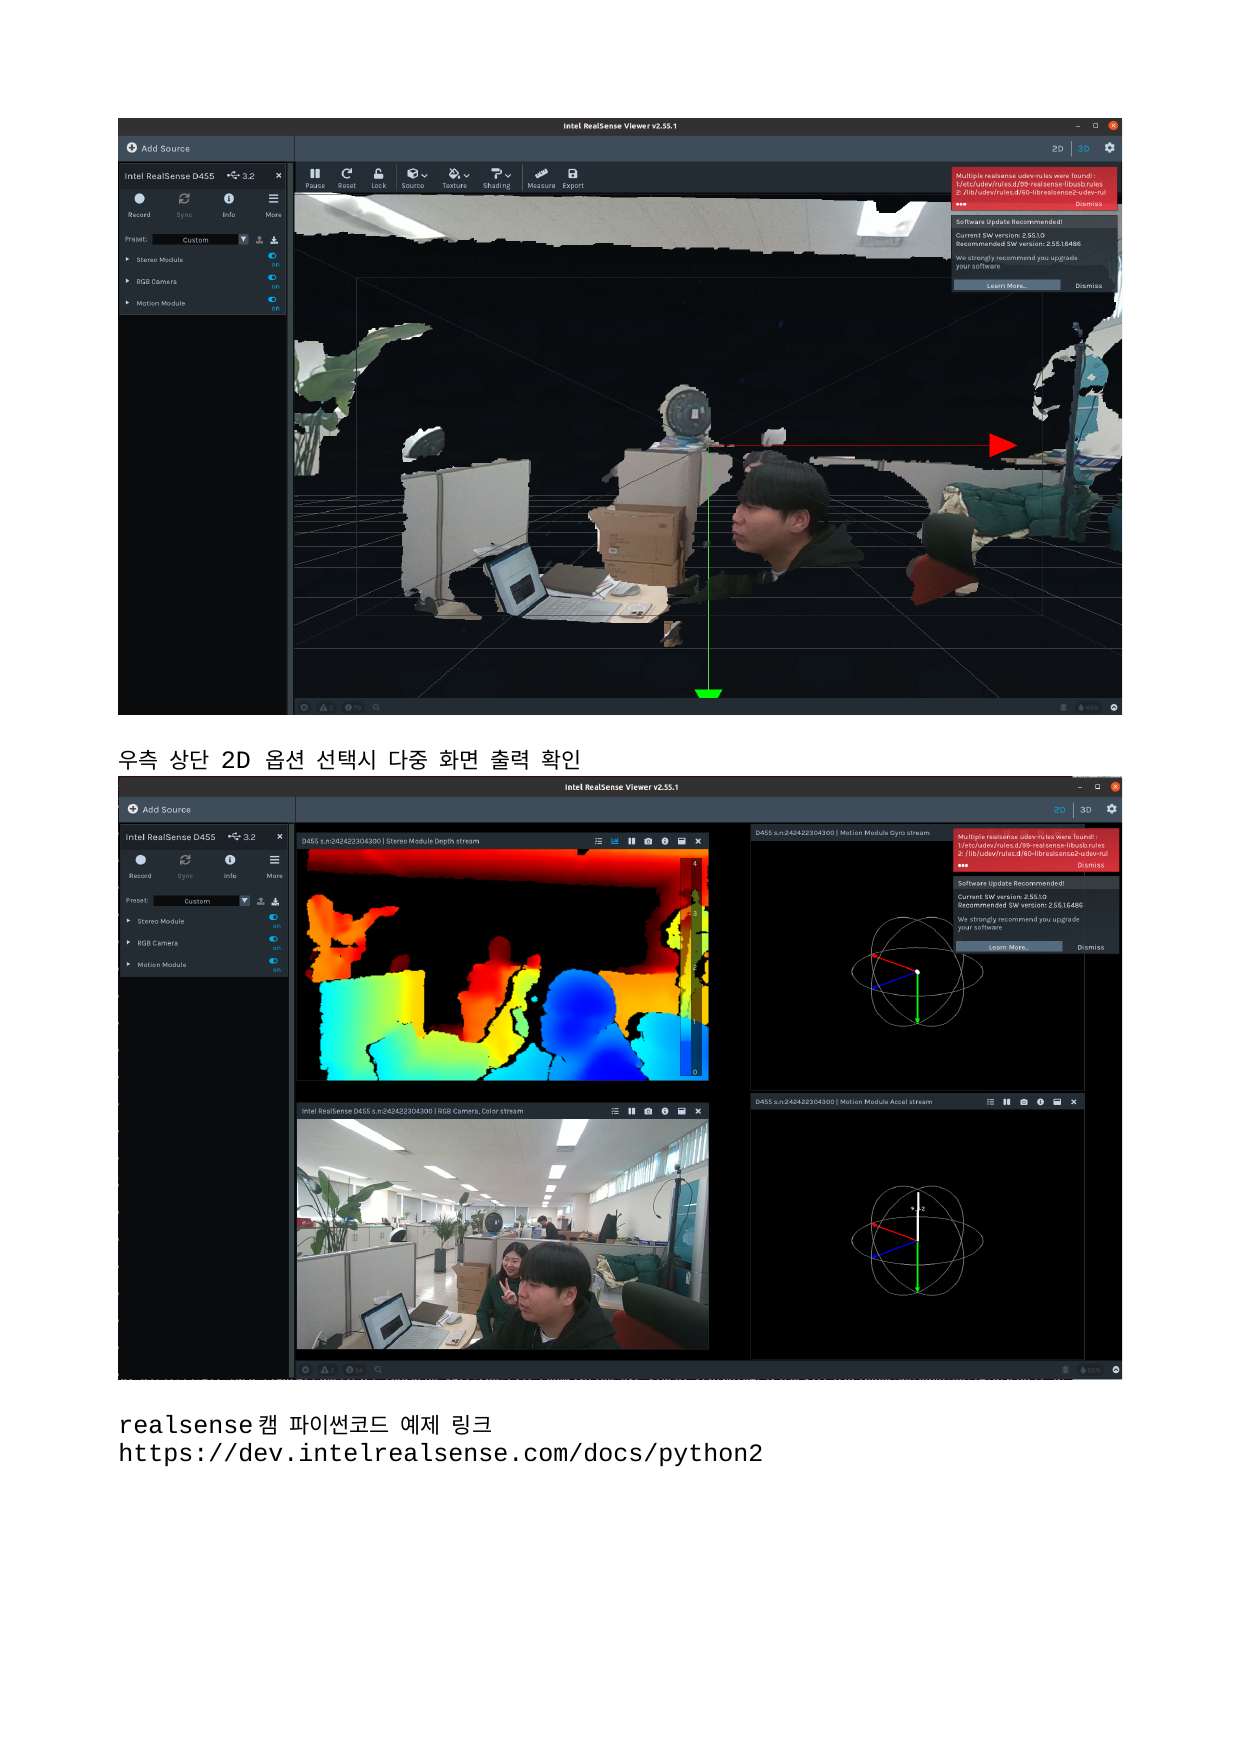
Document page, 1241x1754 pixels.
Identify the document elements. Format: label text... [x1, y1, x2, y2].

text https://dev.intelrealsense.com/docs/python2 [118, 1441, 1122, 1469]
picture [118, 118, 1123, 715]
text realsense캠 파이썬코드 예제 링크 [118, 1408, 1122, 1441]
text 우측 상단 2D 옵션 선택시 다중 화면 출력 확인 [118, 743, 1122, 776]
picture [118, 776, 1123, 1380]
